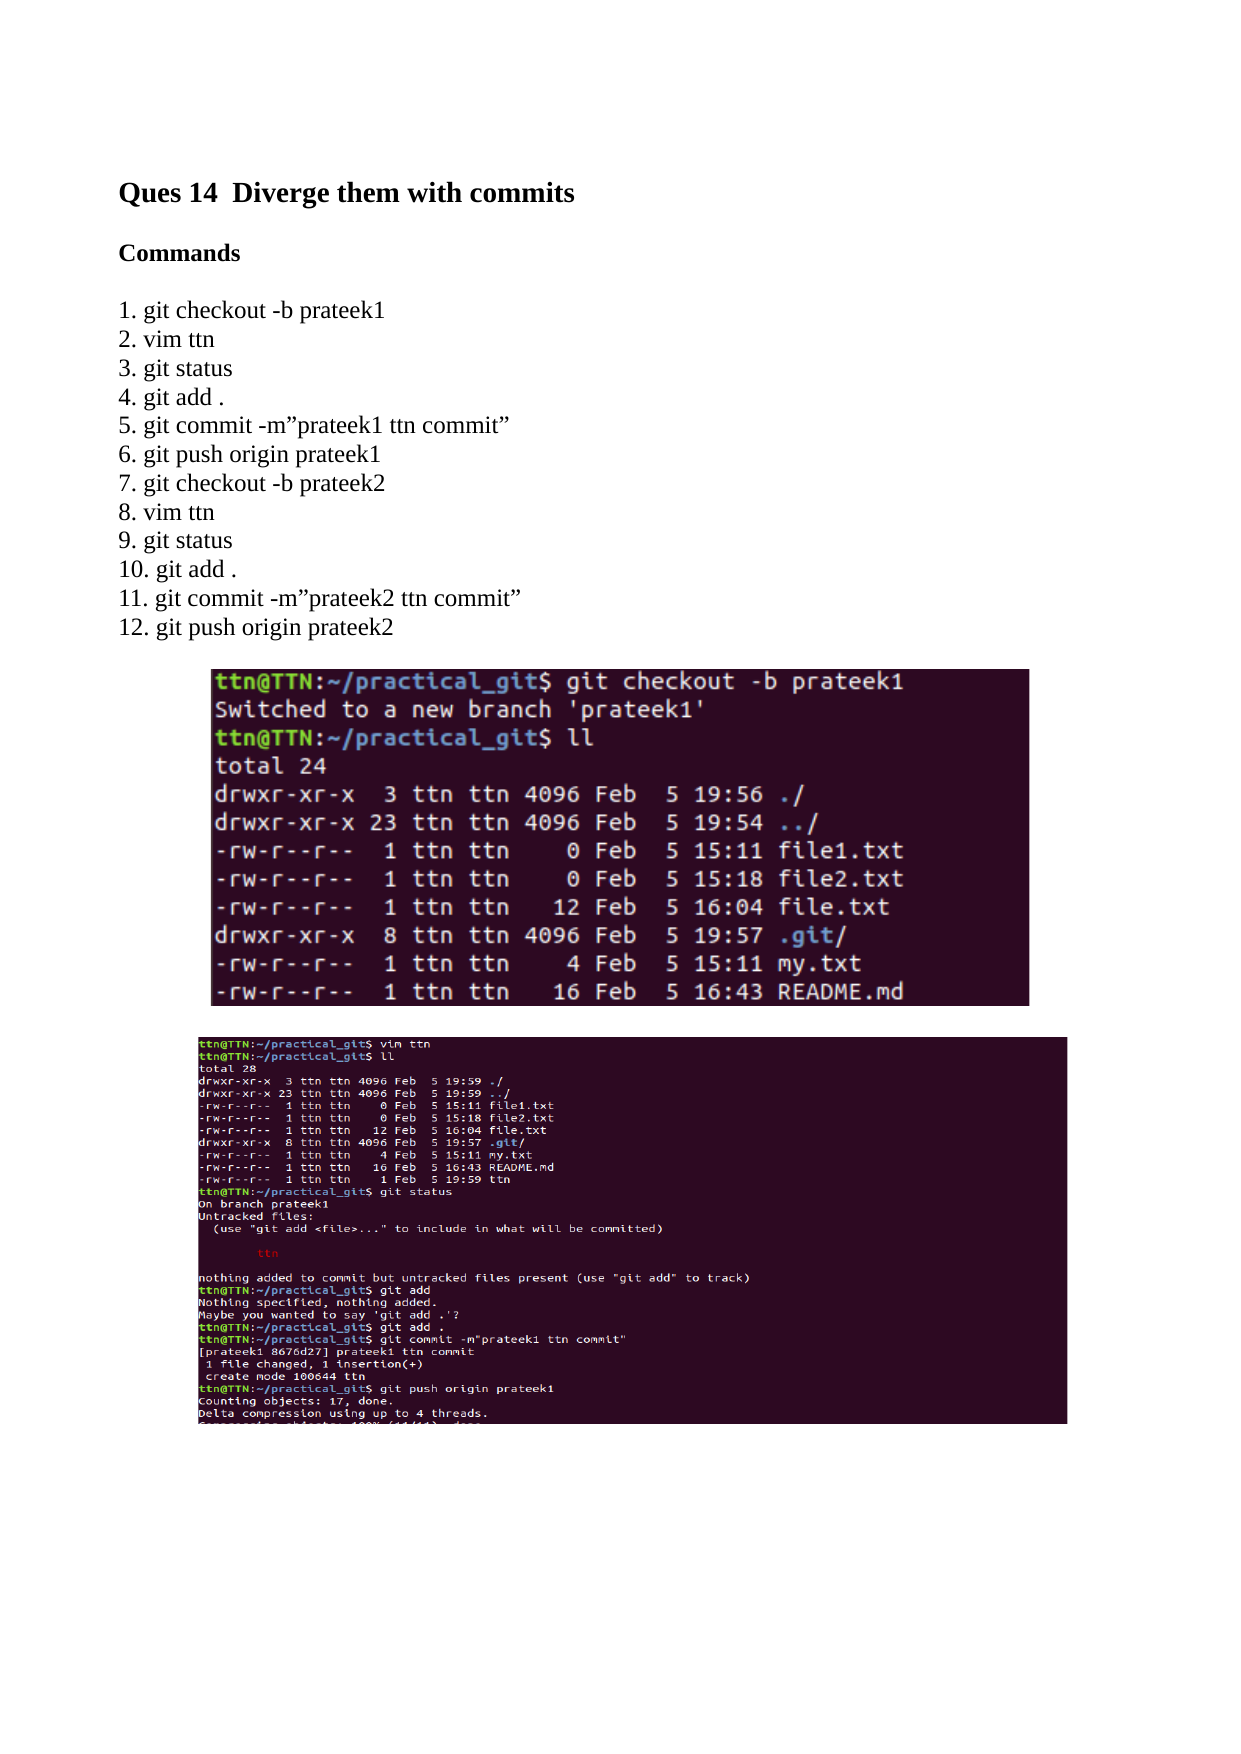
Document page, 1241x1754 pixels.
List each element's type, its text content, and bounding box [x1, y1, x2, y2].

text Commands [118, 238, 1122, 267]
picture [198, 1037, 1068, 1424]
text 11. git commit -m”prateek2 ttn commit” [118, 583, 1122, 612]
text 8. vim ttn [118, 497, 1122, 525]
text 6. git push origin prateek1 [118, 439, 1122, 468]
text 1. git checkout -b prateek1 [118, 295, 1122, 324]
text 12. git push origin prateek2 [118, 612, 1122, 640]
text 4. git add . [118, 382, 1122, 410]
picture [210, 669, 1030, 1006]
text 9. git status [118, 525, 1122, 554]
text 2. vim ttn [118, 324, 1122, 353]
text 7. git checkout -b prateek2 [118, 468, 1122, 497]
text Ques 14 Diverge them with commits [118, 176, 1122, 209]
text 5. git commit -m”prateek1 ttn commit” [118, 410, 1122, 439]
text 10. git add . [118, 554, 1122, 583]
text 3. git status [118, 353, 1122, 382]
